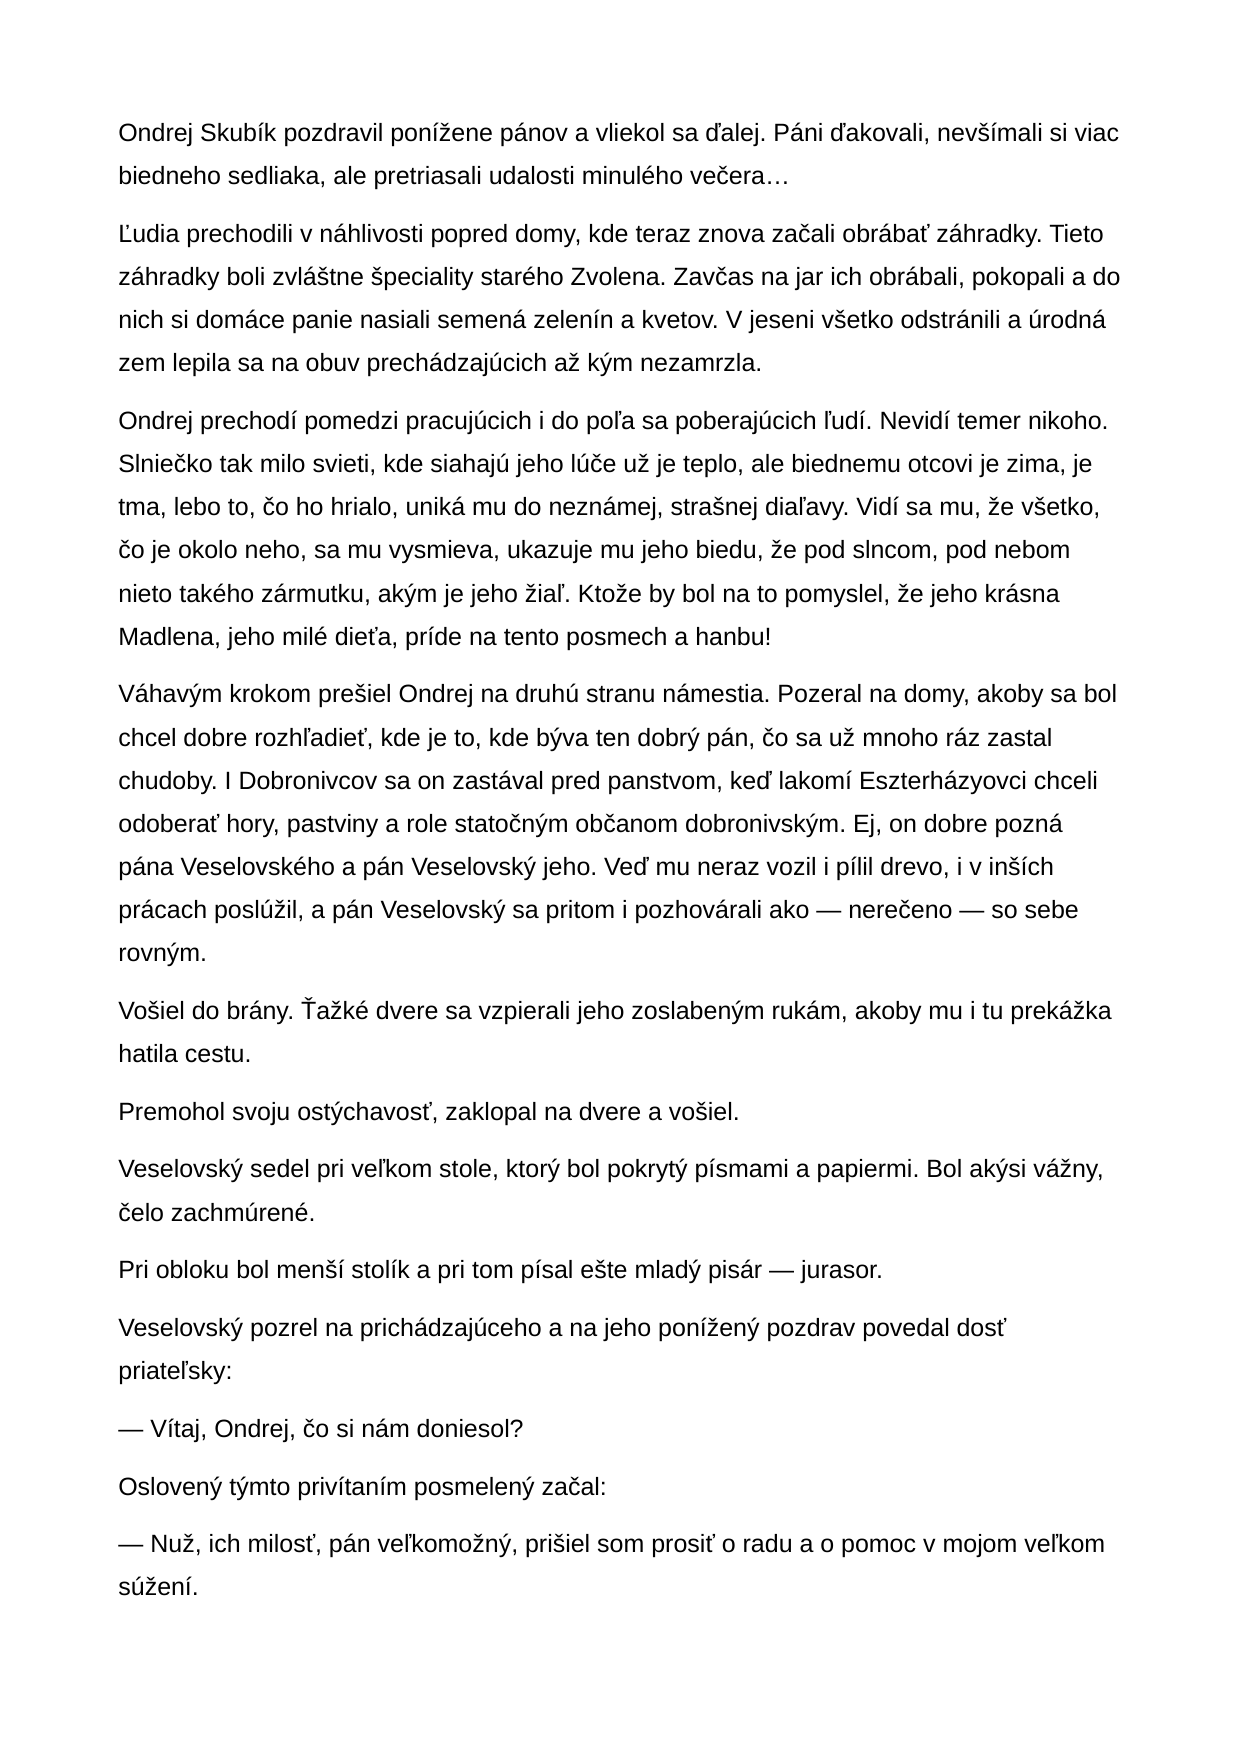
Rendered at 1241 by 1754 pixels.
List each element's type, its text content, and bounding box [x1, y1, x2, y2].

text — Nuž, ich milosť, pán veľkomožný, prišiel som prosiť o radu a o pomoc v mojom veľkom súžení. [118, 1529, 1122, 1601]
text Premohol svoju ostýchavosť, zaklopal na dvere a vošiel. [118, 1097, 1122, 1125]
text Vošiel do brány. Ťažké dvere sa vzpierali jeho zoslabeným rukám, akoby mu i tu prekážka hatila cestu. [118, 996, 1122, 1068]
text — Vítaj, Ondrej, čo si nám doniesol? [118, 1414, 1122, 1442]
text Pri obloku bol menší stolík a pri tom písal ešte mladý pisár — jurasor. [118, 1255, 1122, 1284]
text Veselovský pozrel na prichádzajúceho a na jeho ponížený pozdrav povedal dosť priateľsky: [118, 1313, 1122, 1385]
text Oslovený týmto privítaním posmelený začal: [118, 1471, 1122, 1500]
text Ondrej prechodí pomedzi pracujúcich i do poľa sa poberajúcich ľudí. Nevidí temer nikoho. Slniečko tak milo svieti, kde siahajú jeho lúče už je teplo, ale biednemu otcovi je zima, je tma, lebo to, čo ho hrialo, uniká mu do neznámej, strašnej diaľavy. Vidí sa mu, že všetko, čo je okolo neho, sa mu vysmieva, ukazuje mu jeho biedu, že pod slncom, pod nebom nieto takého zármutku, akým je jeho žiaľ. Ktože by bol na to pomyslel, že jeho krásna Madlena, jeho milé dieťa, príde na tento posmech a hanbu! [118, 406, 1122, 650]
text Ondrej Skubík pozdravil ponížene pánov a vliekol sa ďalej. Páni ďakovali, nevšímali si viac biedneho sedliaka, ale pretriasali udalosti minulého večera… [118, 118, 1122, 190]
text Veselovský sedel pri veľkom stole, ktorý bol pokrytý písmami a papiermi. Bol akýsi vážny, čelo zachmúrené. [118, 1154, 1122, 1226]
text Váhavým krokom prešiel Ondrej na druhú stranu námestia. Pozeral na domy, akoby sa bol chcel dobre rozhľadieť, kde je to, kde býva ten dobrý pán, čo sa už mnoho ráz zastal chudoby. I Dobronivcov sa on zastával pred panstvom, keď lakomí Eszterházyovci chceli odoberať hory, pastviny a role statočným občanom dobronivským. Ej, on dobre pozná pána Veselovského a pán Veselovský jeho. Veď mu neraz vozil i pílil drevo, i v inších prácach poslúžil, a pán Veselovský sa pritom i pozhovárali ako — nerečeno — so sebe rovným. [118, 679, 1122, 967]
text Ľudia prechodili v náhlivosti popred domy, kde teraz znova začali obrábať záhradky. Tieto záhradky boli zvláštne špeciality starého Zvolena. Zavčas na jar ich obrábali, pokopali a do nich si domáce panie nasiali semená zelenín a kvetov. V jeseni všetko odstránili a úrodná zem lepila sa na obuv prechádzajúcich až kým nezamrzla. [118, 219, 1122, 377]
